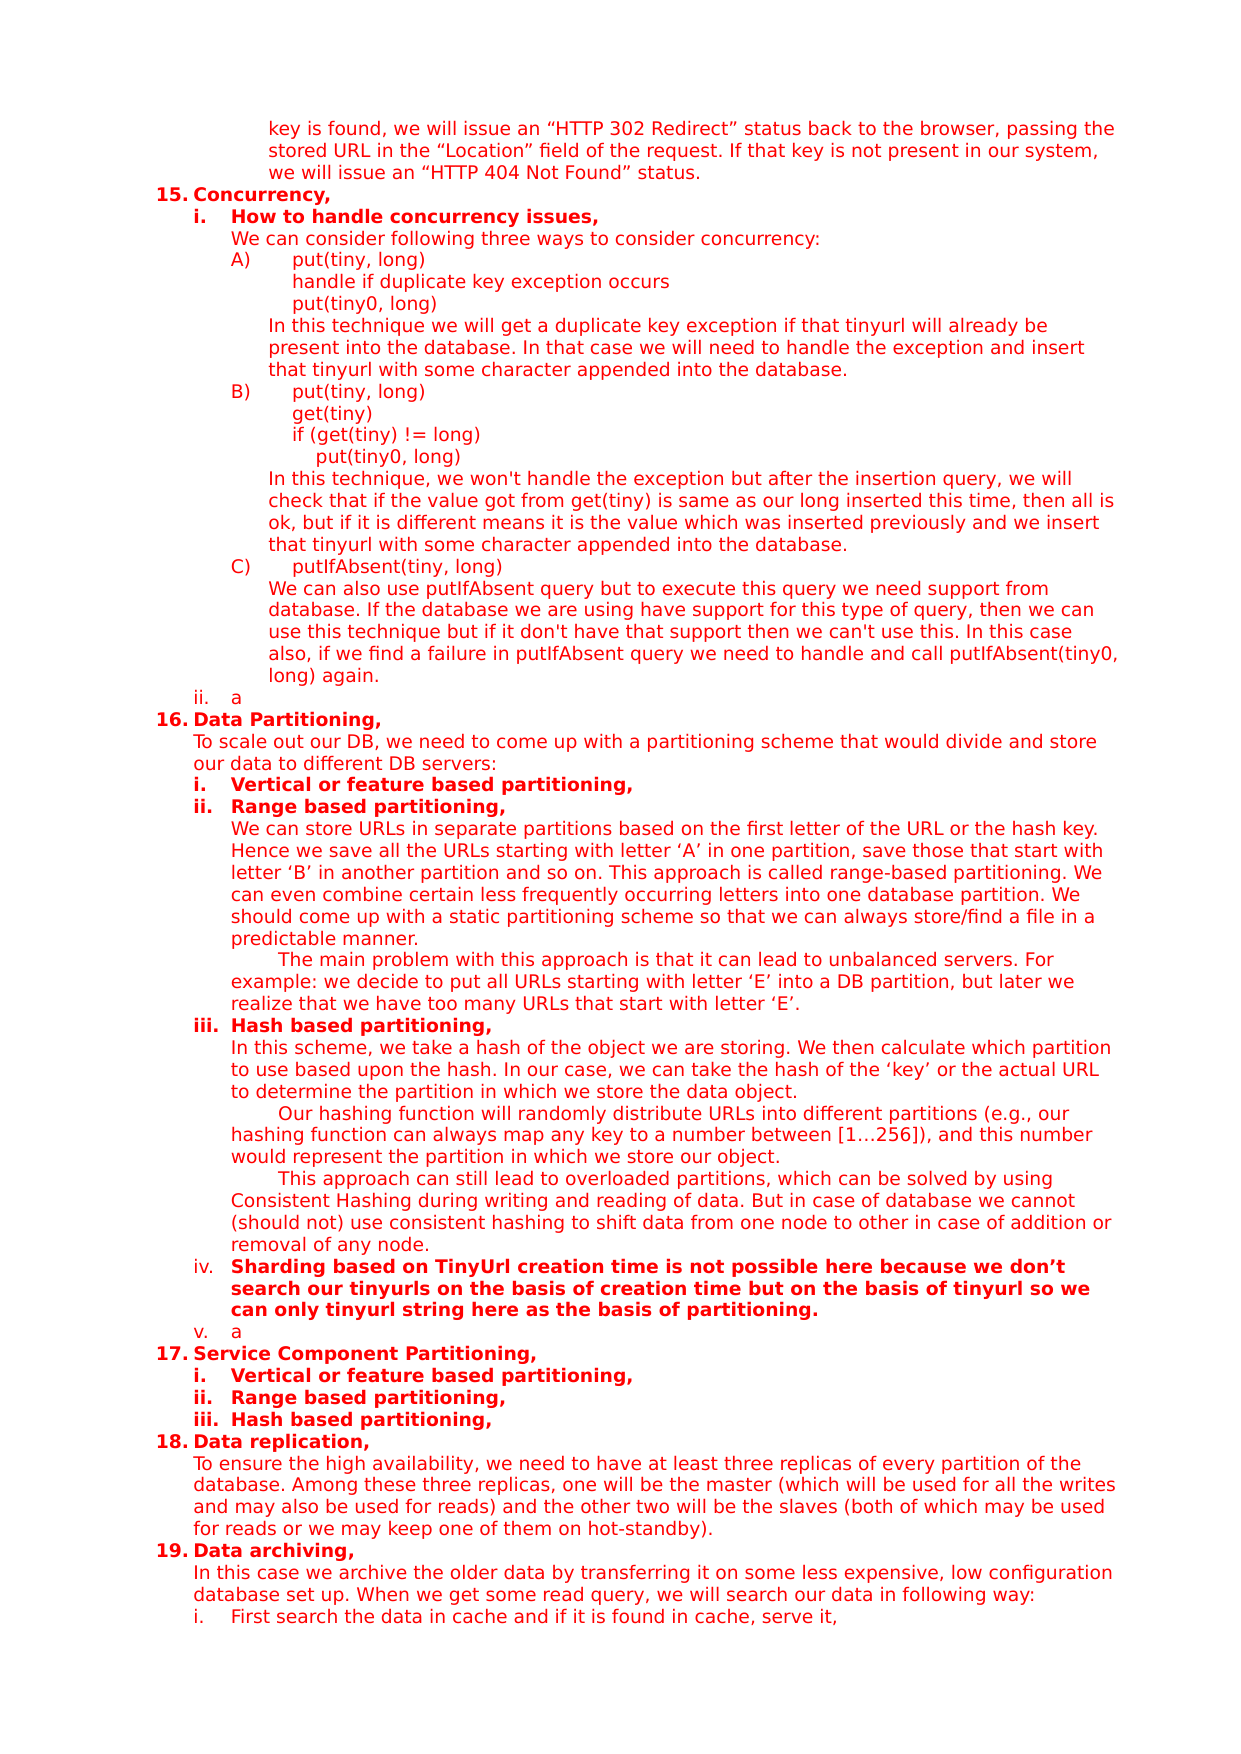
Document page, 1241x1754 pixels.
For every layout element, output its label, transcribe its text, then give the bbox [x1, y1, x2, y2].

list a [193, 1321, 1122, 1343]
list How to handle concurrency issues, [193, 206, 1122, 227]
list We can also use putIfAbsent query but to execute this query we need support from database. If the database we are using have support for this type of query, then we can use this technique but if it don't have that support then we can't use this. In this case also, if we find a failure in putIfAbsent query we need to handle and call putIfAbsent(tiny0, long) again. [231, 577, 1122, 687]
list In this technique, we won't handle the exception but after the insertion query, we will check that if the value got from get(tiny) is same as our long inserted this time, then all is ok, but if it is different means it is the value which was inserted previously and we insert that tinyurl with some character appended into the database. [231, 468, 1122, 556]
list Range based partitioning, [193, 796, 1122, 818]
list put(tiny, long) [231, 381, 1122, 402]
list This approach can still lead to overloaded partitions, which can be solved by using Consistent Hashing during writing and reading of data. But in case of database we cannot (should not) use consistent hashing to shift data from one node to other in case of addition or removal of any node. [193, 1168, 1122, 1256]
list a [193, 687, 1122, 709]
list Hash based partitioning, [193, 1015, 1122, 1037]
list get(tiny) [231, 402, 1122, 424]
list Service Component Partitioning, [156, 1343, 1122, 1365]
list We can store URLs in separate partitions based on the first letter of the URL or the hash key. Hence we save all the URLs starting with letter ‘A’ in one partition, save those that start with letter ‘B’ in another partition and so on. This approach is called range-based partitioning. We can even combine certain less frequently occurring letters into one database partition. We should come up with a static partitioning scheme so that we can always store/find a file in a predictable manner. [193, 818, 1122, 949]
list In this scheme, we take a hash of the object we are storing. We then calculate which partition to use based upon the hash. In our case, we can take the hash of the ‘key’ or the actual URL to determine the partition in which we store the data object. [193, 1037, 1122, 1102]
list Sharding based on TinyUrl creation time is not possible here because we don’t search our tinyurls on the basis of creation time but on the basis of tinyurl so we can only tinyurl string here as the basis of partitioning. [193, 1256, 1122, 1321]
list Concurrency, [156, 184, 1122, 206]
list putIfAbsent(tiny, long) [231, 556, 1122, 577]
list Data Partitioning, [156, 709, 1122, 731]
list if (get(tiny) != long) [231, 424, 1122, 446]
list put(tiny0, long) [231, 446, 1122, 468]
list Vertical or feature based partitioning, [193, 774, 1122, 796]
list To scale out our DB, we need to come up with a partitioning scheme that would divide and store our data to different DB servers: [156, 731, 1122, 774]
list key is found, we will issue an “HTTP 302 Redirect” status back to the browser, passing the stored URL in the “Location” field of the request. If that key is not present in our system, we will issue an “HTTP 404 Not Found” status. [231, 118, 1122, 184]
list Vertical or feature based partitioning, [193, 1365, 1122, 1387]
list We can consider following three ways to consider concurrency: [193, 227, 1122, 249]
list In this technique we will get a duplicate key exception if that tinyurl will already be present into the database. In that case we will need to handle the exception and insert that tinyurl with some character appended into the database. [231, 315, 1122, 381]
list put(tiny, long) [231, 249, 1122, 271]
list In this case we archive the older data by transferring it on some less expensive, low configuration database set up. When we get some read query, we will search our data in following way: [156, 1562, 1122, 1606]
list Data archiving, [156, 1540, 1122, 1562]
list Range based partitioning, [193, 1387, 1122, 1409]
list The main problem with this approach is that it can lead to unbalanced servers. For example: we decide to put all URLs starting with letter ‘E’ into a DB partition, but later we realize that we have too many URLs that start with letter ‘E’. [193, 949, 1122, 1015]
list Our hashing function will randomly distribute URLs into different partitions (e.g., our hashing function can always map any key to a number between [1…256]), and this number would represent the partition in which we store our object. [193, 1102, 1122, 1168]
list Data replication, [156, 1431, 1122, 1452]
list Hash based partitioning, [193, 1409, 1122, 1431]
list To ensure the high availability, we need to have at least three replicas of every partition of the database. Among these three replicas, one will be the master (which will be used for all the writes and may also be used for reads) and the other two will be the slaves (both of which may be used for reads or we may keep one of them on hot-standby). [156, 1452, 1122, 1540]
list put(tiny0, long) [231, 293, 1122, 315]
list handle if duplicate key exception occurs [231, 271, 1122, 293]
list First search the data in cache and if it is found in cache, serve it, [193, 1606, 1122, 1627]
